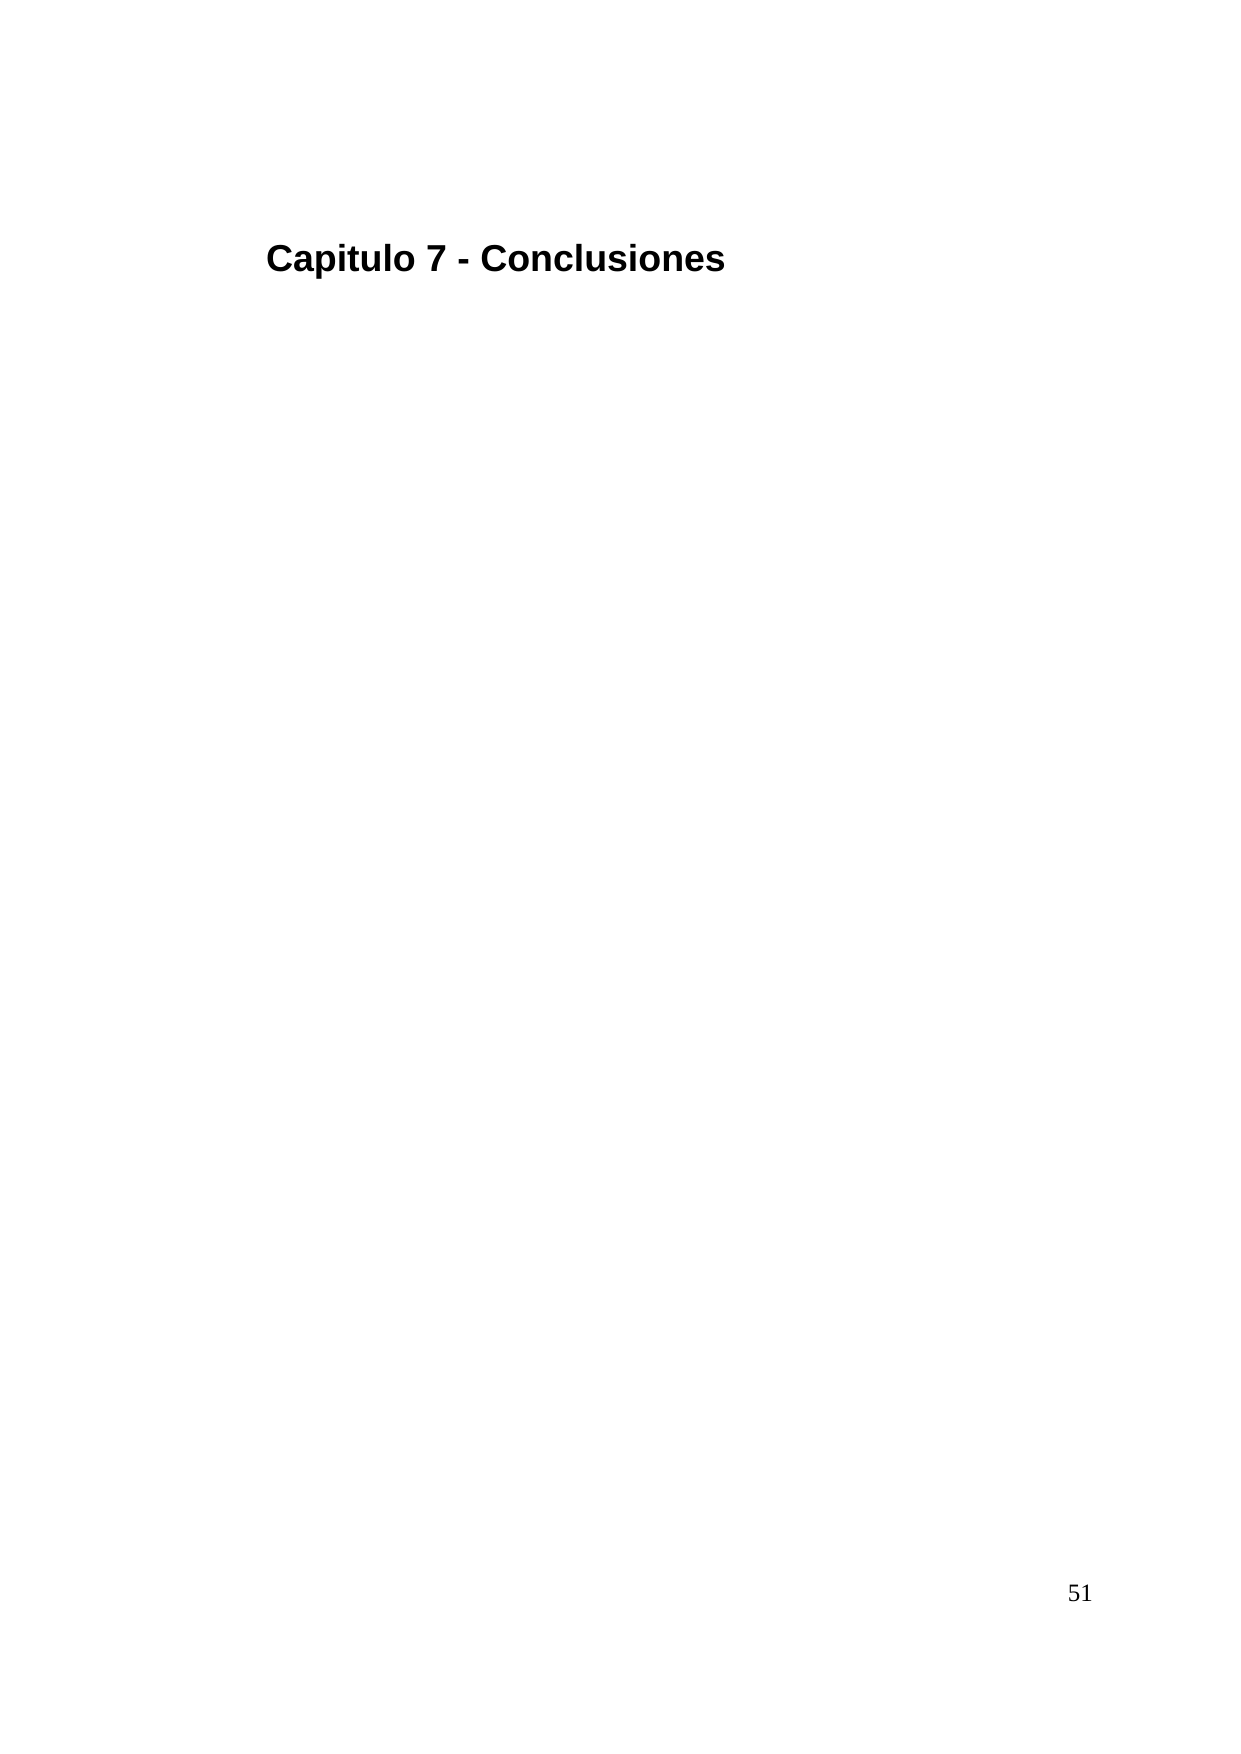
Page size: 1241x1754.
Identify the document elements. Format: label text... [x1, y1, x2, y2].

subtitle Capitulo 7 - Conclusiones [236, 236, 1093, 279]
